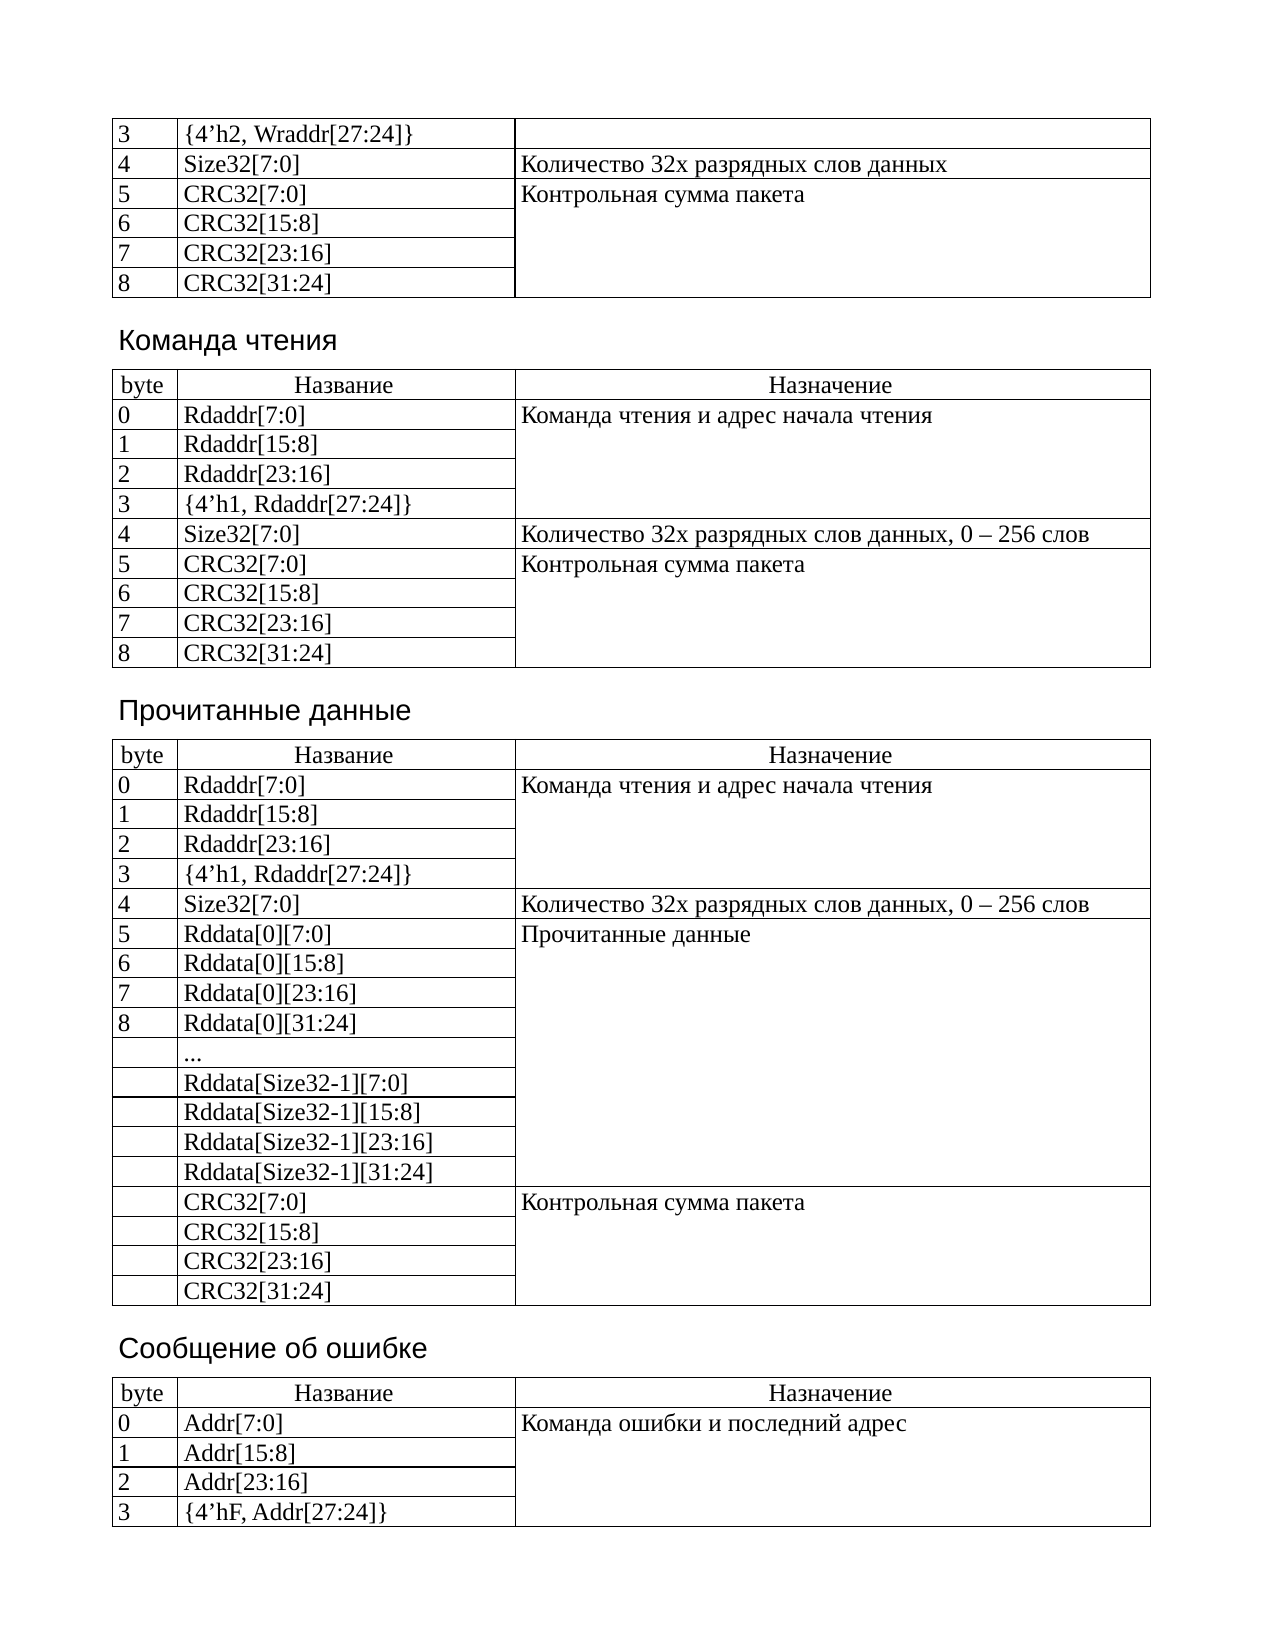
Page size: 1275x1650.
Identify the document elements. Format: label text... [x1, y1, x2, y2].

table_cell 2 [113, 829, 177, 858]
table_cell Количество 32х разрядных слов данных, 0 – 256 слов [516, 519, 1150, 548]
table_cell 6 [113, 209, 177, 237]
table_cell CRC32[15:8] [178, 1217, 515, 1245]
table_cell Addr[23:16] [178, 1468, 515, 1496]
table_cell CRC32[15:8] [178, 579, 515, 607]
table_header byte [113, 370, 177, 399]
table_cell 7 [113, 238, 177, 267]
table_cell 3 [113, 1497, 177, 1526]
table_cell Команда ошибки и последний адрес [516, 1408, 1150, 1526]
table_cell Rddata[Size32-1][15:8] [178, 1098, 515, 1126]
table_cell CRC32[15:8] [178, 209, 514, 237]
table_cell {4’h1, Rdaddr[27:24]} [178, 489, 515, 518]
table_cell CRC32[31:24] [178, 638, 515, 667]
table_cell ... [178, 1038, 515, 1067]
subtitle Команда чтения [118, 323, 1157, 356]
table_header Назначение [516, 370, 1150, 399]
table_cell CRC32[7:0] [178, 1187, 515, 1216]
subtitle Сообщение об ошибке [118, 1331, 1157, 1364]
table_cell 5 [113, 919, 177, 947]
table_cell Size32[7:0] [178, 889, 515, 918]
table_header Название [178, 740, 515, 769]
table_cell CRC32[31:24] [178, 1276, 515, 1305]
table_cell 8 [113, 268, 177, 297]
table_cell 6 [113, 579, 177, 607]
table_header byte [113, 1378, 177, 1407]
table_cell 7 [113, 608, 177, 637]
table_cell [113, 1038, 177, 1067]
table_header Назначение [516, 740, 1150, 769]
table_cell Rdaddr[23:16] [178, 829, 515, 858]
table_cell 0 [113, 400, 177, 428]
table_cell 6 [113, 949, 177, 977]
table_cell [113, 1246, 177, 1275]
table_cell Rddata[Size32-1][23:16] [178, 1127, 515, 1156]
table_cell Addr[15:8] [178, 1438, 515, 1466]
table_cell 1 [113, 430, 177, 458]
table_cell 0 [113, 1408, 177, 1437]
table_cell CRC32[23:16] [178, 238, 514, 267]
table_cell 0 [113, 770, 177, 798]
table_header Название [178, 1378, 515, 1407]
table_cell [113, 1098, 177, 1126]
table_cell [113, 1187, 177, 1216]
table_cell Количество 32х разрядных слов данных [516, 149, 1150, 178]
table_cell Rdaddr[15:8] [178, 430, 515, 458]
table_cell {4’h2, Wraddr[27:24]} [178, 119, 514, 148]
table_header Название [178, 370, 515, 399]
table_cell Addr[7:0] [178, 1408, 515, 1437]
table_header Назначение [516, 1378, 1150, 1407]
table_cell 1 [113, 1438, 177, 1466]
table_cell 8 [113, 638, 177, 667]
table_cell 4 [113, 889, 177, 918]
table_cell {4’hF, Addr[27:24]} [178, 1497, 515, 1526]
table_cell CRC32[23:16] [178, 1246, 515, 1275]
table_cell Команда чтения и адрес начала чтения [516, 770, 1150, 888]
table_cell Rddata[Size32-1][7:0] [178, 1068, 515, 1096]
table_cell CRC32[7:0] [178, 179, 514, 207]
table_cell CRC32[23:16] [178, 608, 515, 637]
table_cell Size32[7:0] [178, 519, 515, 548]
table_cell 2 [113, 1468, 177, 1496]
table_cell Rdaddr[7:0] [178, 400, 515, 428]
table_cell Контрольная сумма пакета [516, 1187, 1150, 1305]
table_cell Rddata[0][23:16] [178, 978, 515, 1007]
table_cell 1 [113, 800, 177, 828]
table_cell [113, 1276, 177, 1305]
table_cell Контрольная сумма пакета [516, 179, 1150, 297]
table_cell Rdaddr[7:0] [178, 770, 515, 798]
table_cell Rdaddr[23:16] [178, 459, 515, 488]
table_cell 5 [113, 179, 177, 207]
table_cell 3 [113, 119, 177, 148]
table_cell CRC32[7:0] [178, 549, 515, 577]
subtitle Прочитанные данные [118, 693, 1157, 726]
table_cell Rddata[0][31:24] [178, 1008, 515, 1037]
table_cell Rdaddr[15:8] [178, 800, 515, 828]
table_cell Команда чтения и адрес начала чтения [516, 400, 1150, 518]
table_cell 4 [113, 149, 177, 178]
table_cell Количество 32х разрядных слов данных, 0 – 256 слов [516, 889, 1150, 918]
table_cell [113, 1157, 177, 1186]
table_cell 7 [113, 978, 177, 1007]
table_cell Rddata[0][15:8] [178, 949, 515, 977]
table_cell 8 [113, 1008, 177, 1037]
table_cell Rddata[Size32-1][31:24] [178, 1157, 515, 1186]
table_cell [113, 1127, 177, 1156]
table_cell 3 [113, 859, 177, 888]
table_cell [113, 1217, 177, 1245]
table_cell 4 [113, 519, 177, 548]
table_cell Прочитанные данные [516, 919, 1150, 1186]
table_cell 5 [113, 549, 177, 577]
table_cell Size32[7:0] [178, 149, 514, 178]
table_header byte [113, 740, 177, 769]
table_cell {4’h1, Rdaddr[27:24]} [178, 859, 515, 888]
table_cell [113, 1068, 177, 1096]
table_cell 2 [113, 459, 177, 488]
table_cell Контрольная сумма пакета [516, 549, 1150, 667]
table_cell Rddata[0][7:0] [178, 919, 515, 947]
table_cell CRC32[31:24] [178, 268, 514, 297]
table_cell 3 [113, 489, 177, 518]
